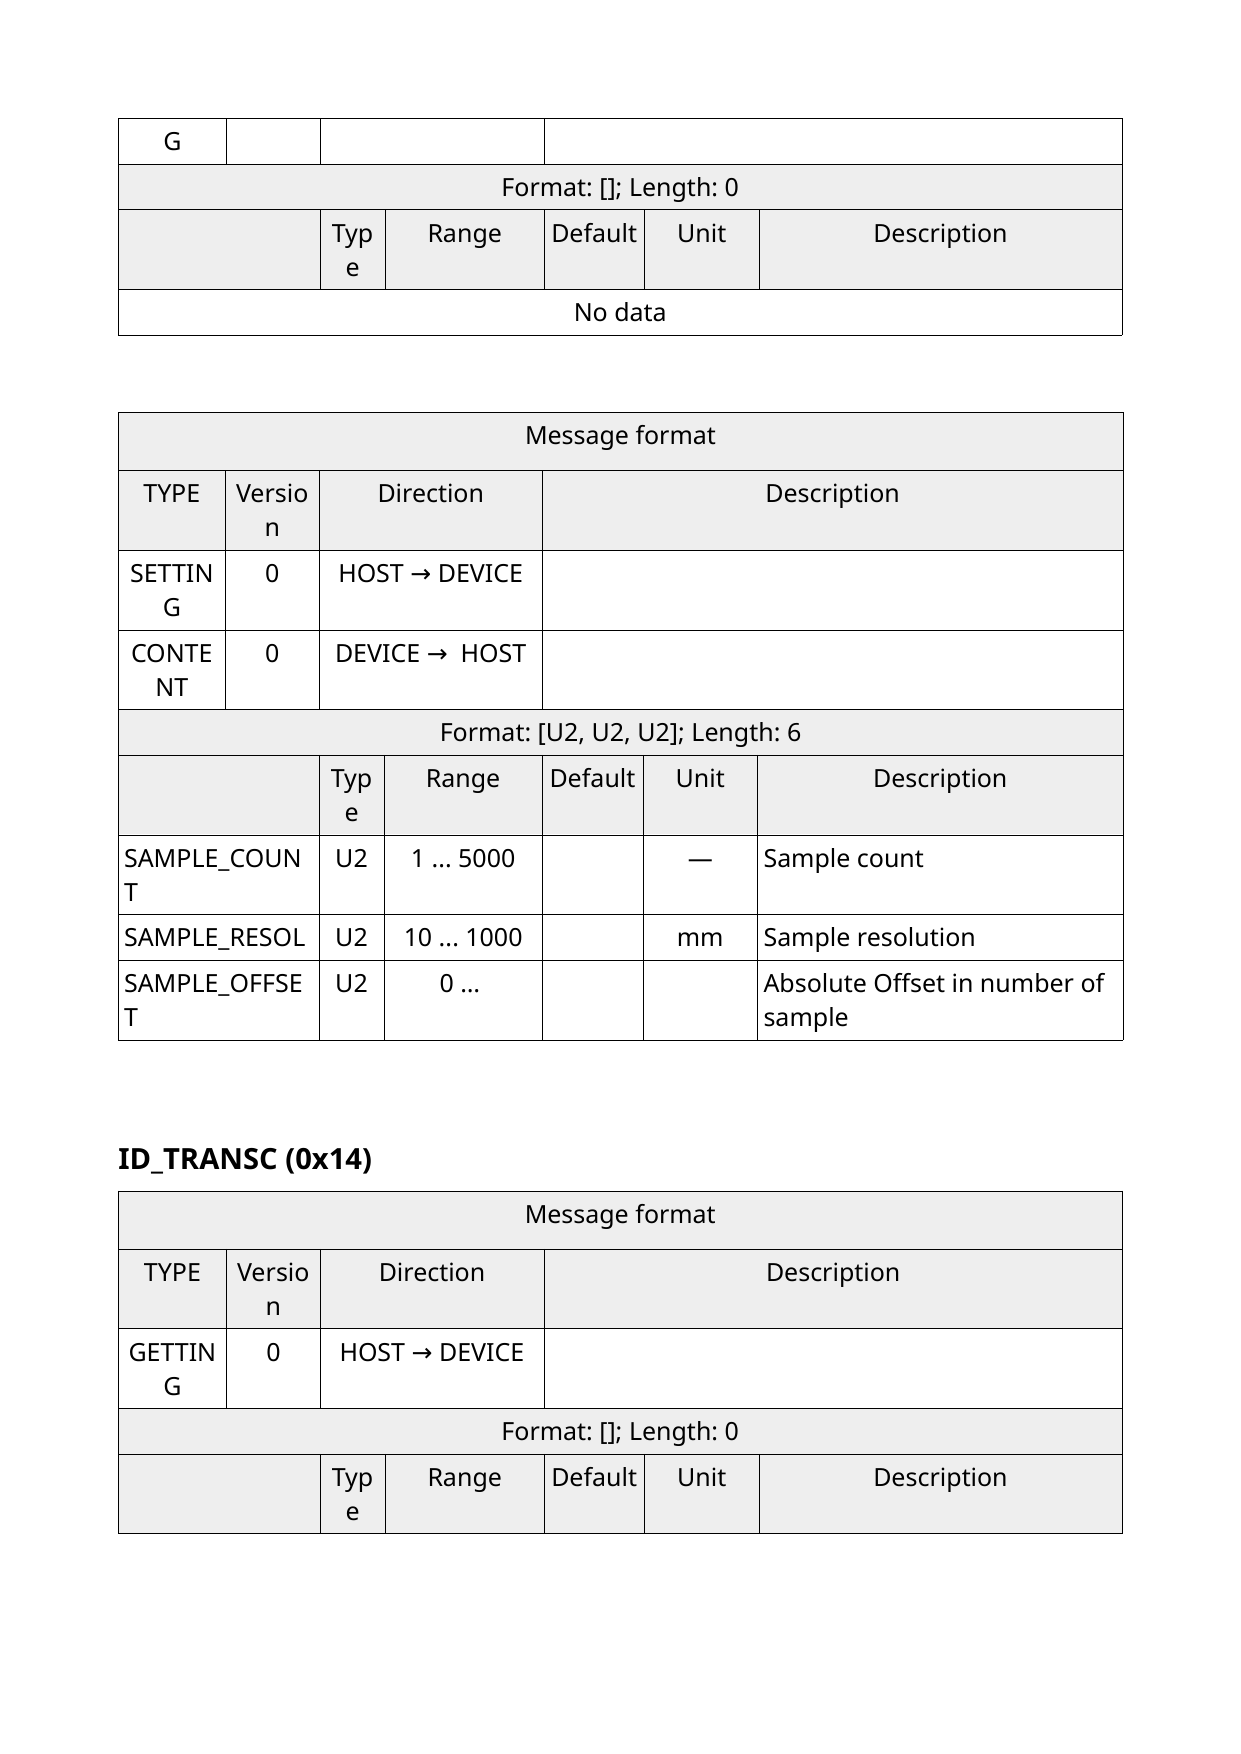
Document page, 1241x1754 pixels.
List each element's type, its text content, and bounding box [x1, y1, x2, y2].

table_cell [119, 1455, 320, 1533]
table_cell [545, 1329, 1122, 1408]
table_cell Default [545, 210, 644, 289]
table_cell Sample resolution [758, 915, 1123, 960]
table_cell [227, 119, 320, 164]
table_cell 1 ... 5000 [385, 836, 542, 914]
table_cell Unit [644, 756, 757, 834]
table_cell Description [543, 471, 1123, 550]
table_cell Unit [645, 1455, 759, 1533]
table_cell 0 … [385, 961, 542, 1039]
table_cell Absolute Offset in number of sample [758, 961, 1123, 1039]
table_cell Format: [U2, U2, U2]; Length: 6 [119, 710, 1123, 755]
table_cell mm [644, 915, 757, 960]
table_cell [545, 119, 1122, 164]
table_cell Type [321, 1455, 385, 1533]
table_cell SAMPLE_COUNT [119, 836, 319, 914]
table_cell Format: []; Length: 0 [119, 165, 1122, 209]
table_cell Type [320, 756, 384, 834]
table_cell No data [119, 290, 1122, 335]
table_cell Type [321, 210, 385, 289]
table_cell SETTING [119, 551, 225, 629]
table_cell Default [543, 756, 643, 834]
table_cell DEVICE → HOST [320, 631, 542, 709]
table_cell [543, 551, 1123, 629]
table_cell Default [545, 1455, 644, 1533]
table_cell Sample count [758, 836, 1123, 914]
table_cell SAMPLE_OFFSET [119, 961, 319, 1039]
table_cell Description [760, 1455, 1122, 1533]
table_cell Range [386, 210, 544, 289]
table_cell 0 [227, 1329, 320, 1408]
table_cell [543, 915, 643, 960]
table_cell Range [386, 1455, 544, 1533]
table_cell Version [227, 1250, 320, 1328]
table_cell 0 [226, 631, 319, 709]
table_cell [321, 119, 544, 164]
table_cell 0 [226, 551, 319, 629]
table_cell Direction [320, 471, 542, 550]
table_cell HOST → DEVICE [321, 1329, 544, 1408]
table_cell [543, 836, 643, 914]
table_cell U2 [320, 961, 384, 1039]
table_cell HOST → DEVICE [320, 551, 542, 629]
table_cell [543, 631, 1123, 709]
subtitle ID_TRANSC (0x14) [118, 1138, 1122, 1178]
table_cell Description [758, 756, 1123, 834]
table_cell U2 [320, 915, 384, 960]
table_cell — [644, 836, 757, 914]
table_cell GETTING [119, 1329, 226, 1408]
table_cell 10 ... 1000 [385, 915, 542, 960]
table_cell SAMPLE_RESOL [119, 915, 319, 960]
table_cell G [119, 119, 226, 164]
table_cell U2 [320, 836, 384, 914]
table_cell [119, 210, 320, 289]
table_cell Format: []; Length: 0 [119, 1409, 1122, 1454]
table_cell Range [385, 756, 542, 834]
table_cell Description [545, 1250, 1122, 1328]
table_cell Unit [645, 210, 759, 289]
table_cell Version [226, 471, 319, 550]
table_cell [119, 756, 319, 834]
table_cell TYPE [119, 471, 225, 550]
table_header Message format [119, 413, 1123, 470]
table_header Message format [119, 1192, 1122, 1249]
table_cell [543, 961, 643, 1039]
table_cell [644, 961, 757, 1039]
table_cell TYPE [119, 1250, 226, 1328]
table_cell Description [760, 210, 1122, 289]
table_cell Direction [321, 1250, 544, 1328]
table_cell CONTENT [119, 631, 225, 709]
